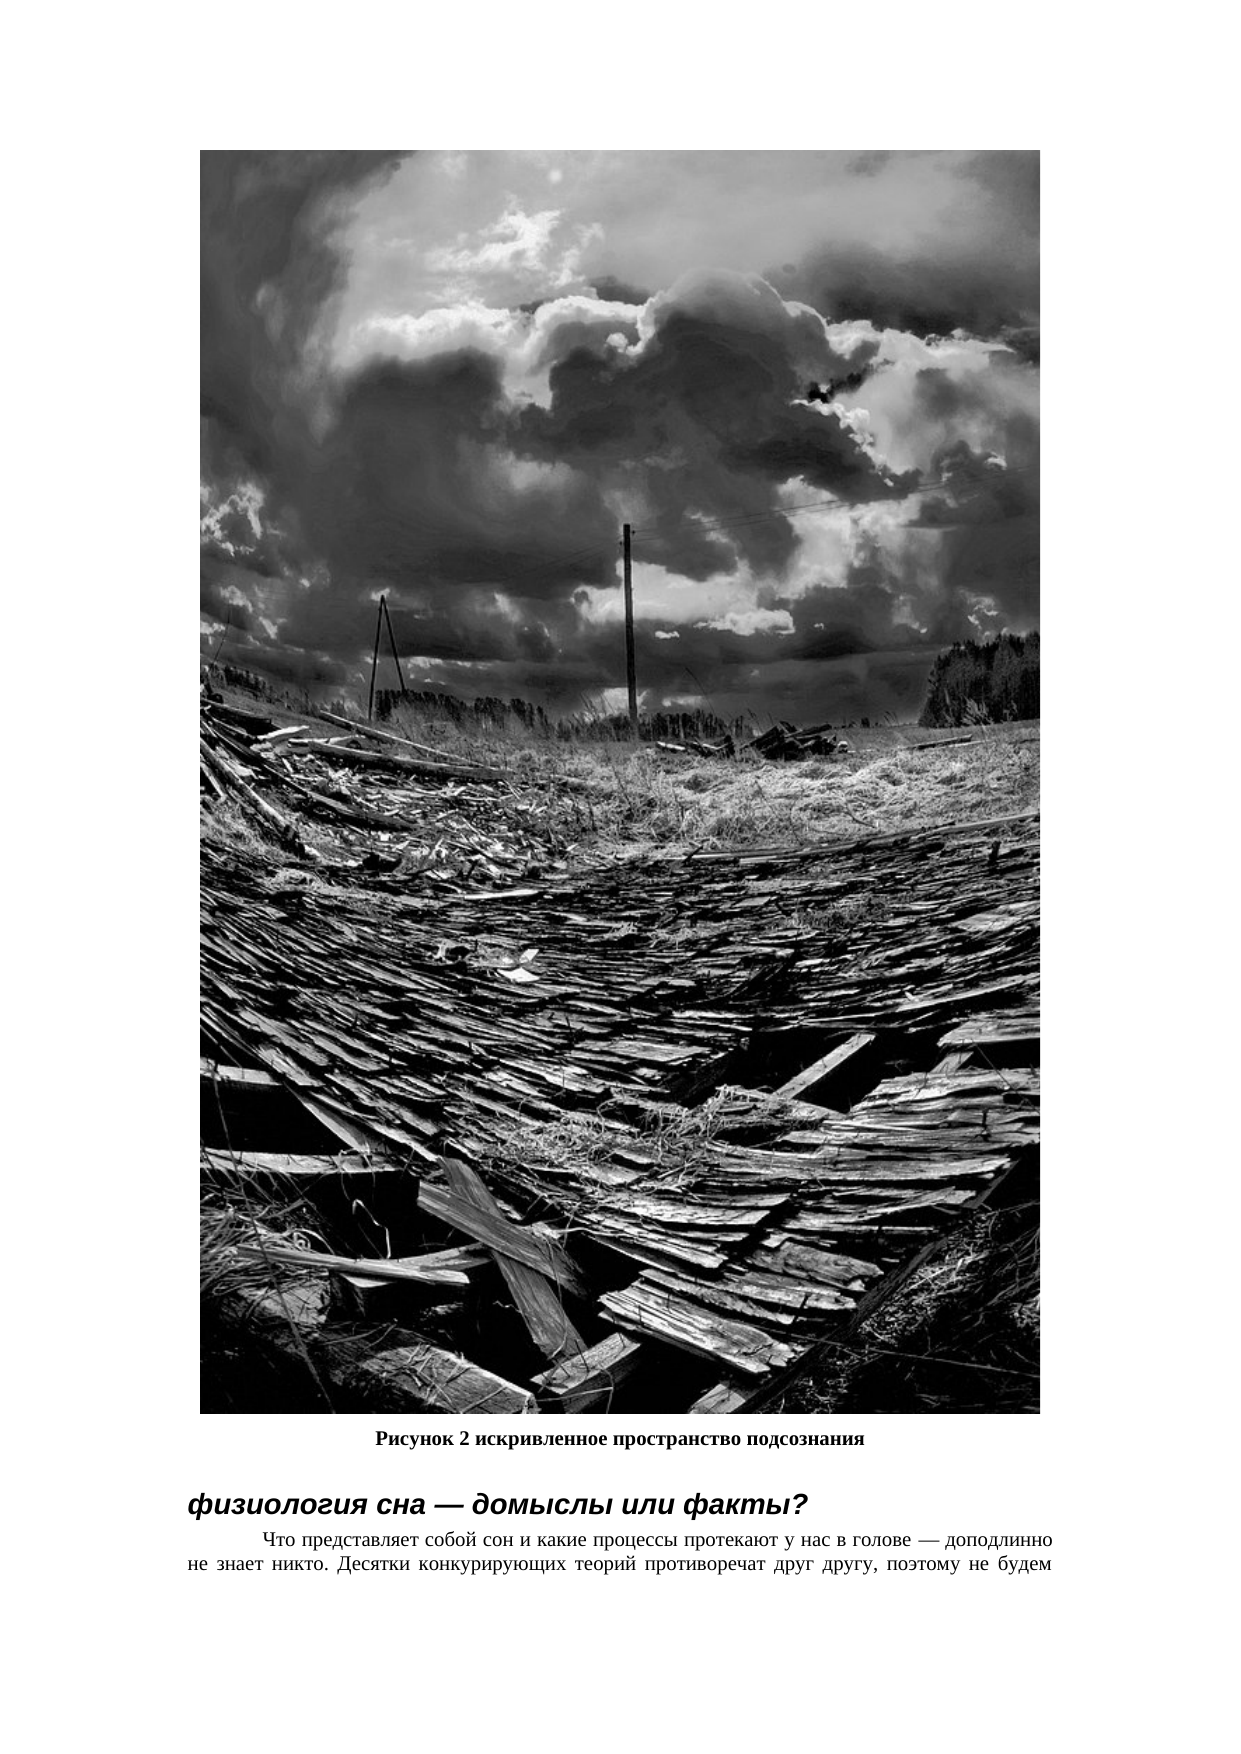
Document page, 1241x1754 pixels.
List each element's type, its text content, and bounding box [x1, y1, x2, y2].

text Что представляет собой сон и какие процессы протекают у нас в голове — доподлинно не знает никто. Десятки конкурирующих теорий противоречат друг другу, поэтому не будем [187, 1527, 1053, 1575]
text Рисунок 2 искривленное пространство подсознания [187, 1426, 1053, 1450]
picture [200, 150, 1041, 1414]
subtitle физиология сна — домыслы или факты? [187, 1487, 1053, 1521]
